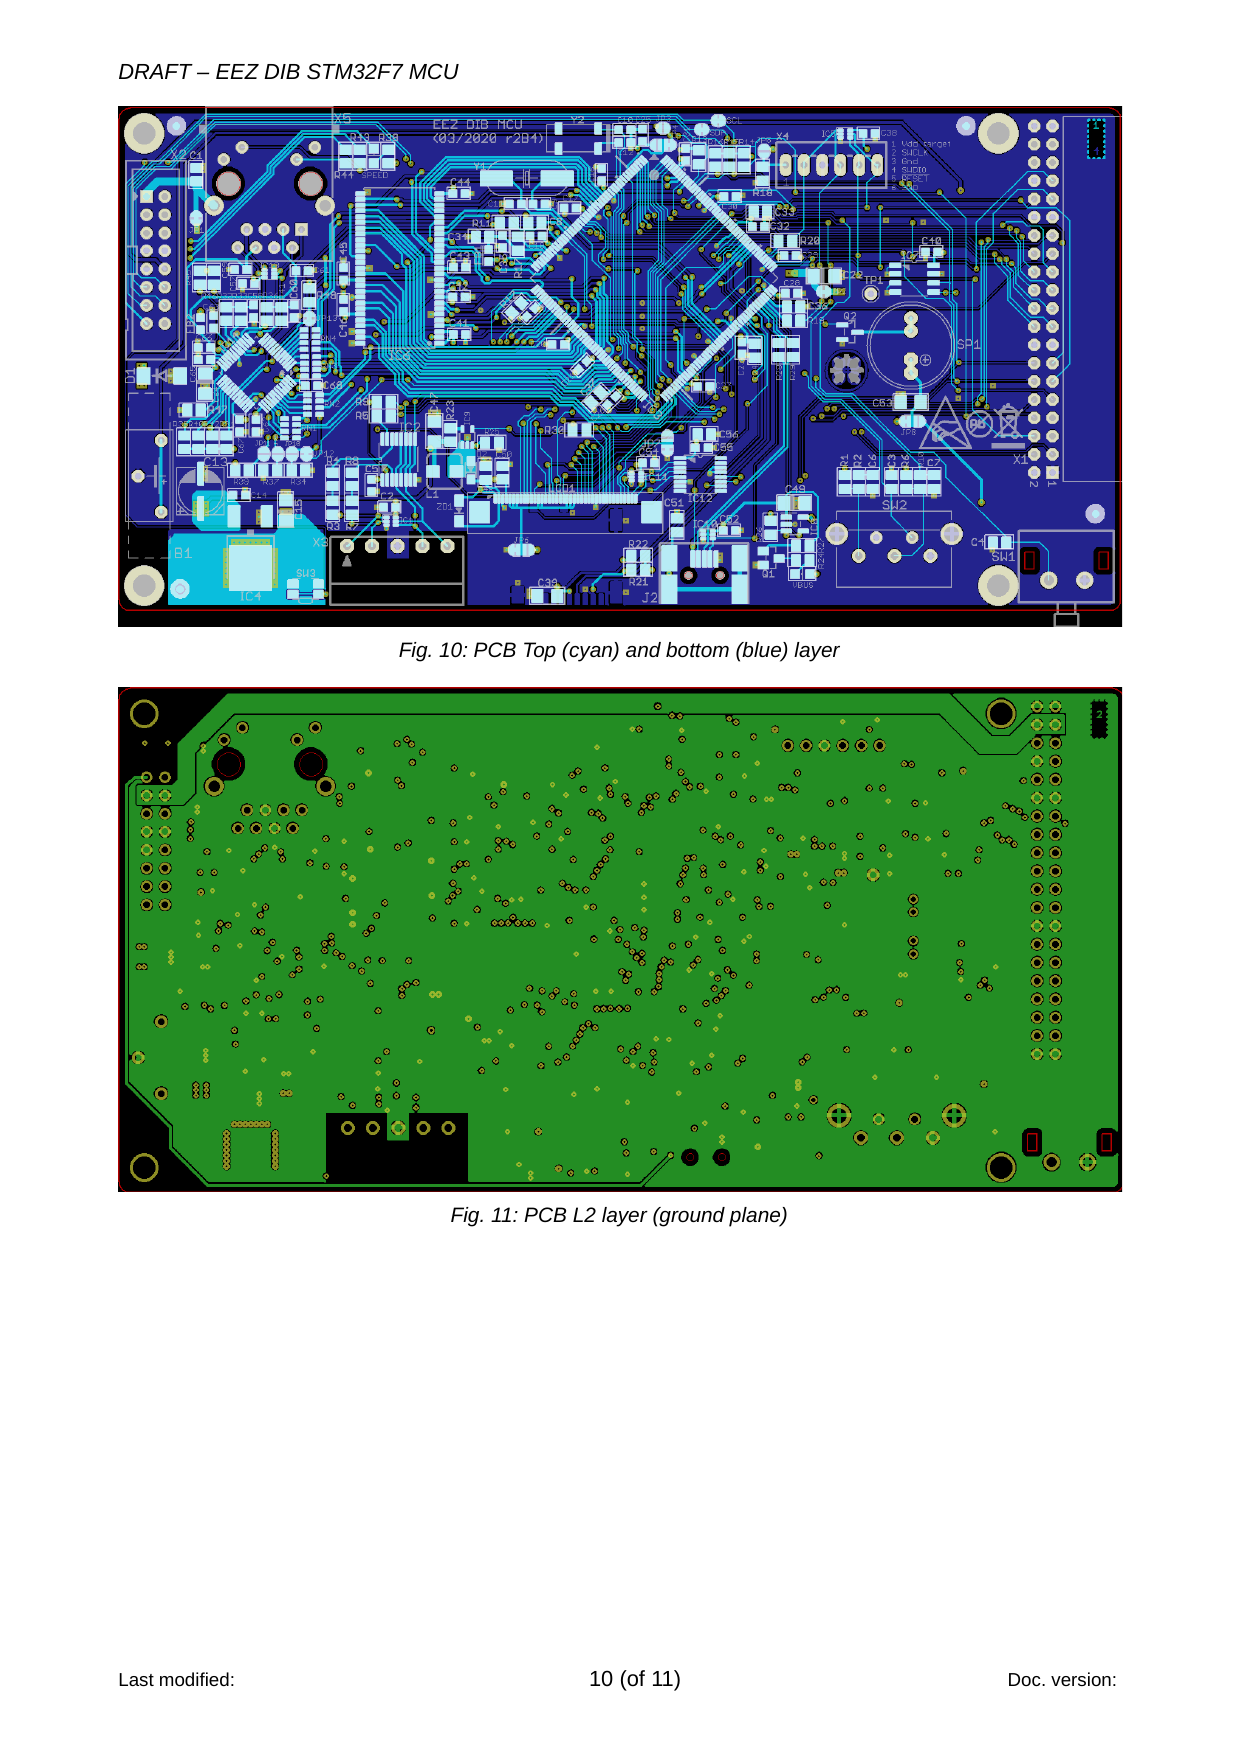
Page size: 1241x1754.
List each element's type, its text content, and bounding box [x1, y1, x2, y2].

text Fig. 10: PCB Top (cyan) and bottom (blue) layer [118, 627, 1122, 662]
text Fig. 11: PCB L2 layer (ground plane) [118, 1192, 1122, 1227]
picture [118, 687, 1123, 1192]
picture [118, 106, 1123, 627]
